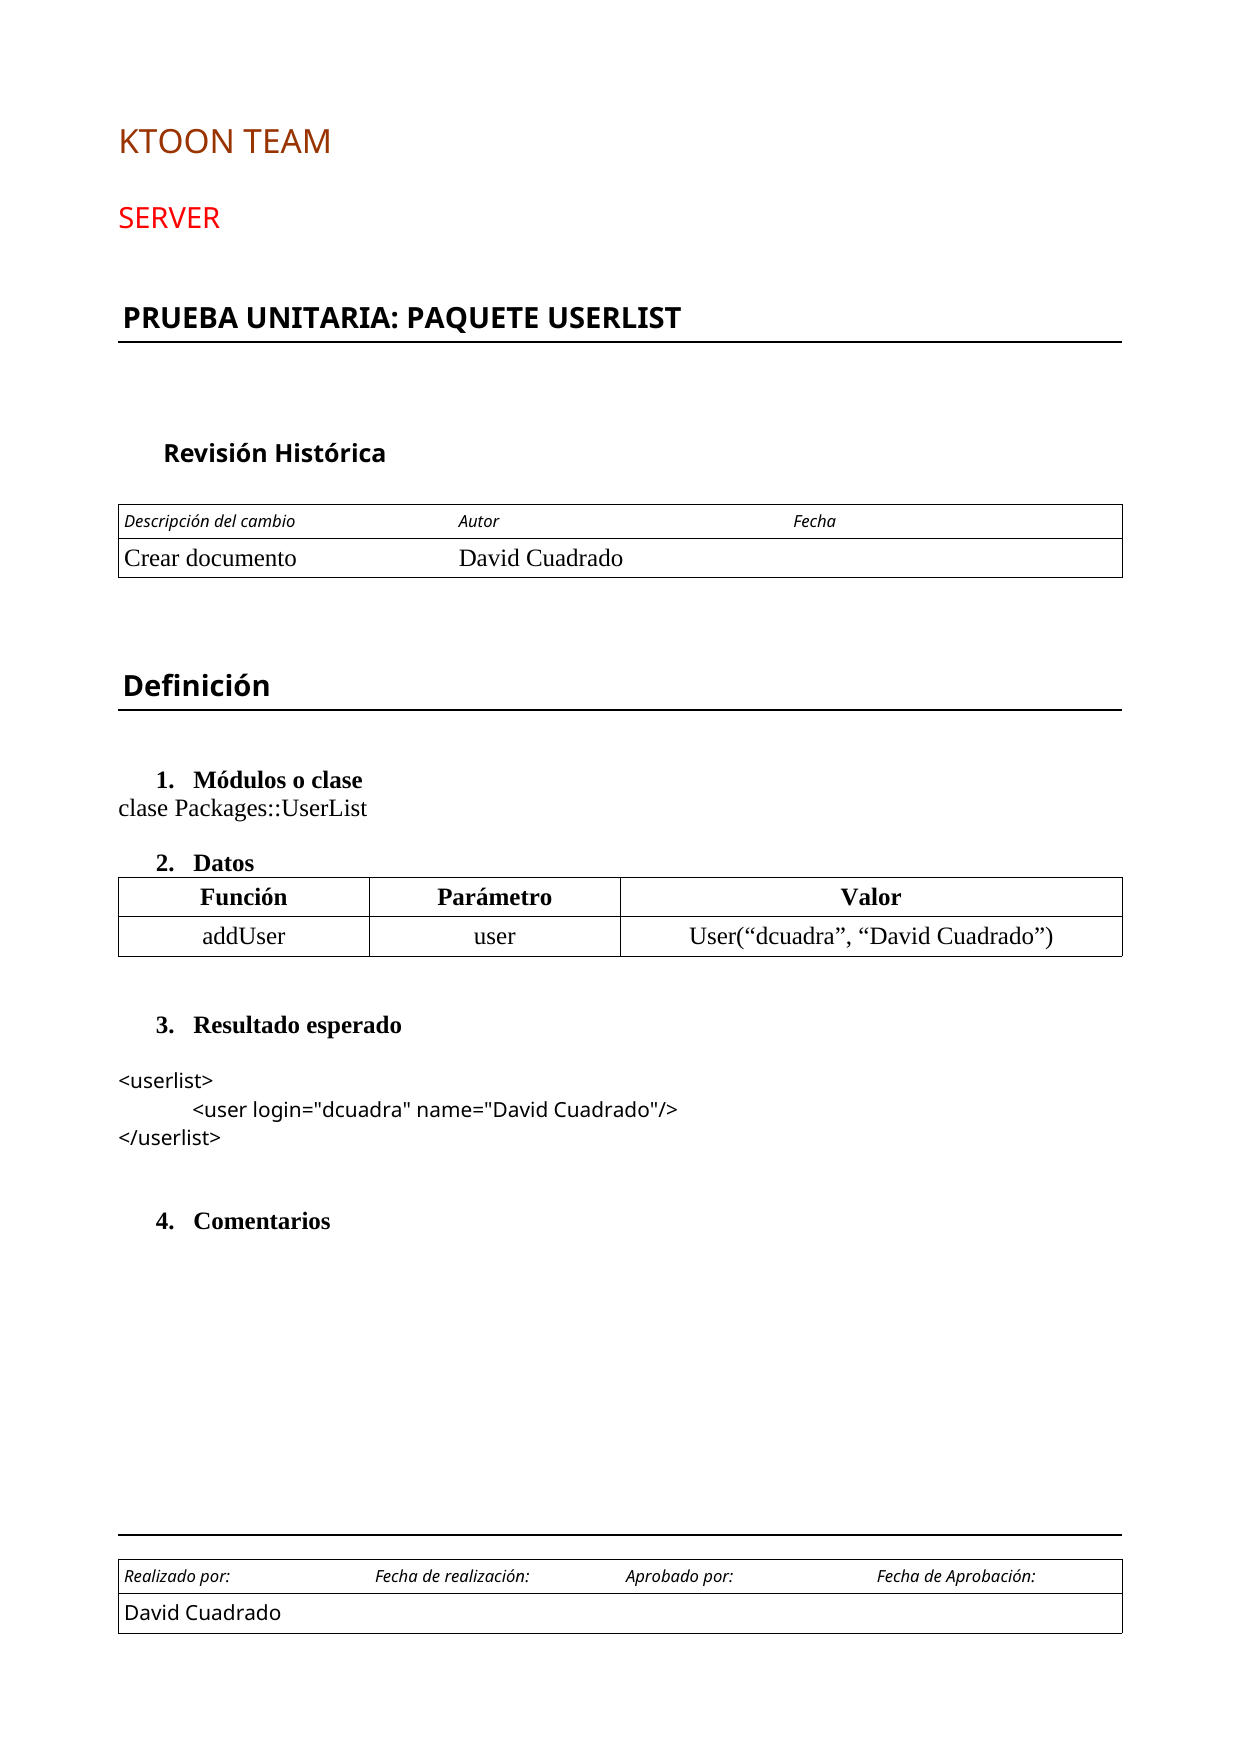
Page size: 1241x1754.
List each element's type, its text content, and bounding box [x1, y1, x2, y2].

text <user login="dcuadra" name="David Cuadrado"/> [118, 1095, 1122, 1123]
text KTOON TEAM [118, 118, 1122, 163]
table_cell user [370, 917, 620, 956]
table_header Valor [621, 878, 1122, 916]
text PRUEBA UNITARIA: PAQUETE USERLIST [118, 293, 1122, 341]
table_cell User(“dcuadra”, “David Cuadrado”) [621, 917, 1122, 956]
table_cell David Cuadrado [119, 1594, 369, 1633]
table_header Realizado por: [119, 1560, 369, 1593]
table_header Autor [453, 505, 787, 538]
text </userlist> [118, 1123, 1122, 1152]
subtitle Revisión Histórica [118, 436, 1122, 470]
table_header Fecha de realización: [369, 1560, 620, 1593]
list Resultado esperado [156, 1011, 1122, 1039]
table_header Función [119, 878, 369, 916]
text clase Packages::UserList [118, 794, 1122, 822]
table_cell addUser [119, 917, 369, 956]
text SERVER [118, 198, 1122, 237]
list Datos [156, 849, 1122, 877]
table_cell [369, 1594, 620, 1633]
text <userlist> [118, 1067, 1122, 1095]
table_cell David Cuadrado [453, 539, 787, 577]
text Definición [118, 660, 1122, 709]
list Módulos o clase [156, 766, 1122, 794]
table_header Fecha [787, 505, 1122, 538]
table_header Fecha de Aprobación: [871, 1560, 1122, 1593]
table_header Aprobado por: [620, 1560, 871, 1593]
table_cell [787, 539, 1122, 577]
table_cell [871, 1594, 1122, 1633]
table_cell [620, 1594, 871, 1633]
table_header Parámetro [370, 878, 620, 916]
table_cell Crear documento [119, 539, 453, 577]
table_header Descripción del cambio [119, 505, 453, 538]
list Comentarios [156, 1207, 1122, 1235]
